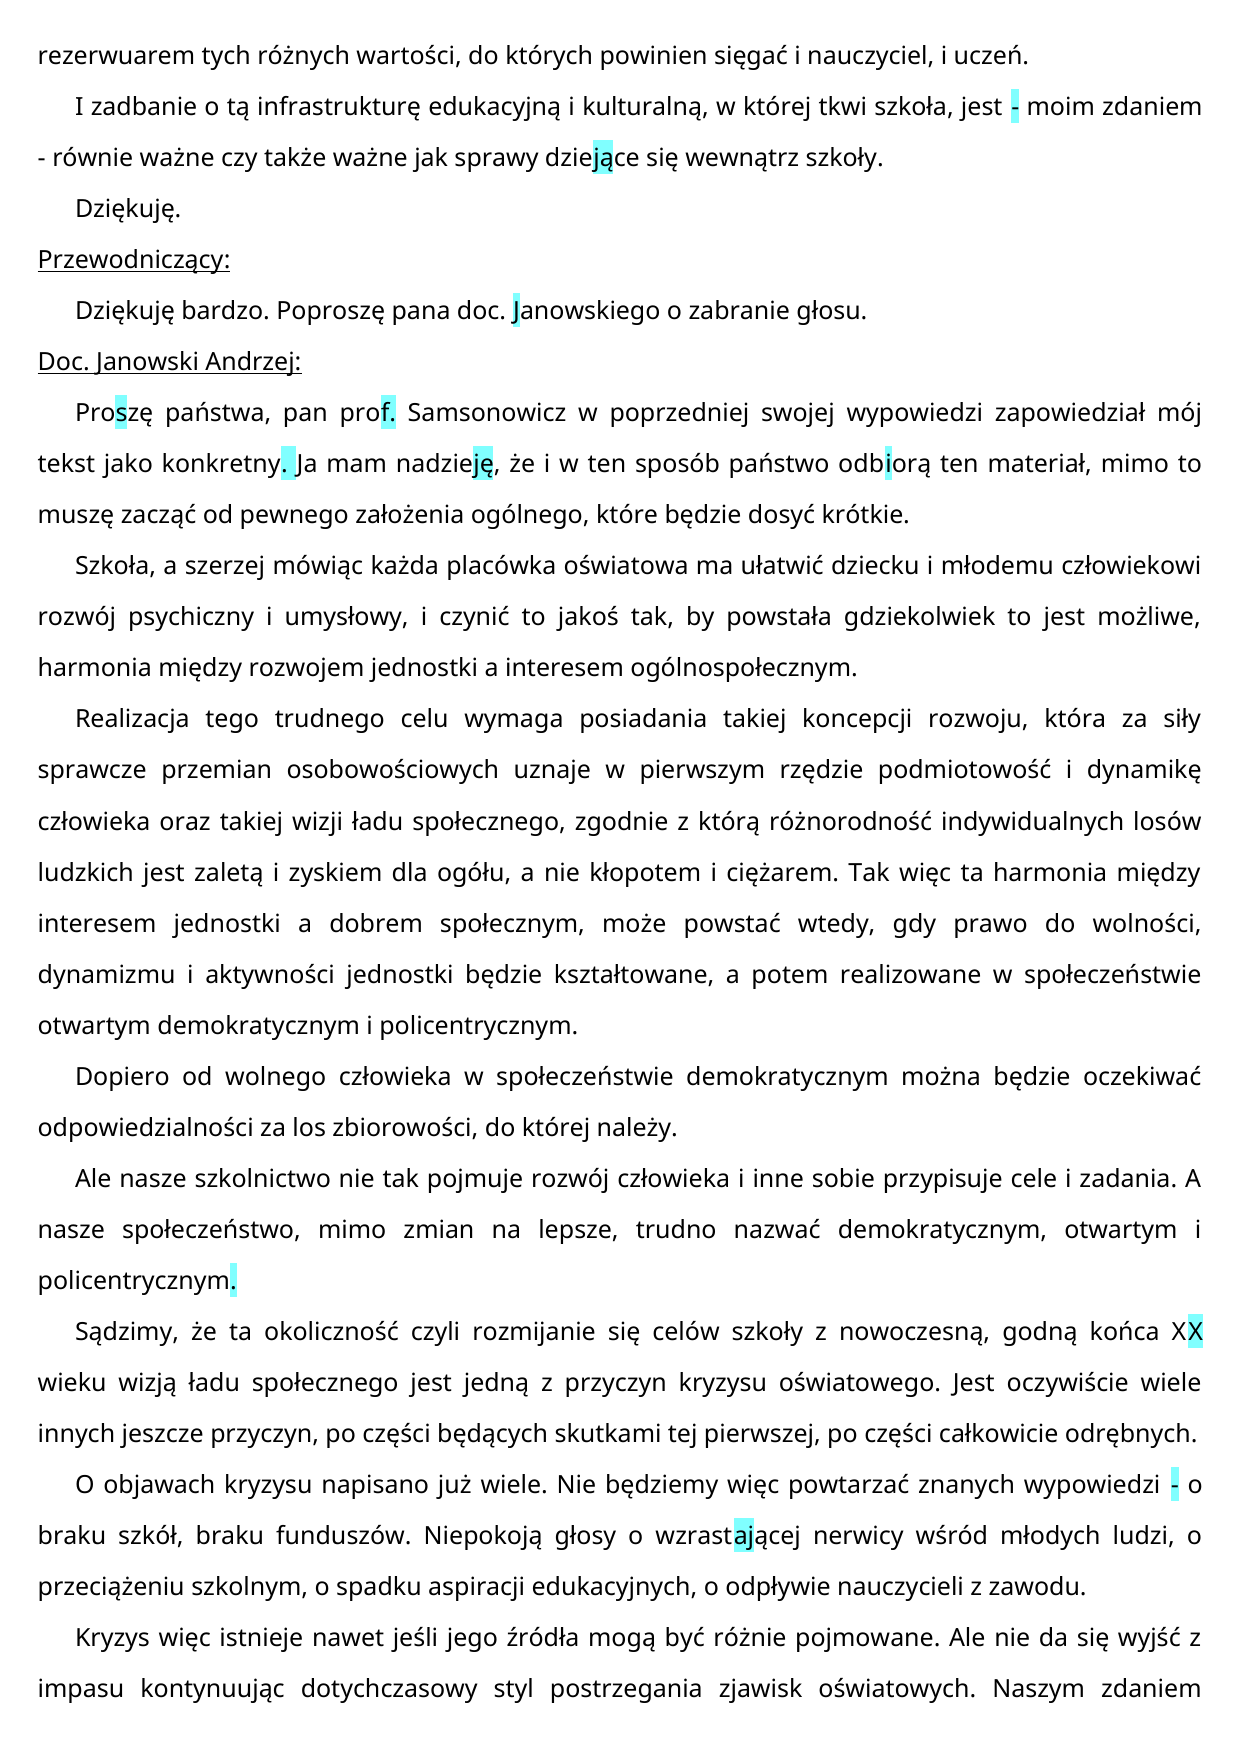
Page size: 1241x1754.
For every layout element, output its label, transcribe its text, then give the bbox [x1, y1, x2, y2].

text Realizacja tego trudnego celu wymaga posiadania takiej koncepcji rozwoju, która za siły sprawcze przemian osobowościowych uznaje w pierwszym rzędzie podmiotowość i dynamikę człowieka oraz takiej wizji ładu społecznego, zgodnie z którą różnorodność indywidualnych losów ludzkich jest zaletą i zyskiem dla ogółu, a nie kłopotem i ciężarem. Tak więc ta harmonia między interesem jednostki a dobrem społecznym, może powstać wtedy, gdy prawo do wolności, dynamizmu i aktywności jednostki będzie kształtowane, a potem realizowane w społeczeństwie otwartym demokratycznym i policentrycznym. [37, 701, 1203, 1041]
text Przewodniczący: [37, 242, 1203, 276]
text I zadbanie o tą infrastrukturę edukacyjną i kulturalną, w której tkwi szkoła, jest - moim zdaniem - równie ważne czy także ważne jak sprawy dziejące się wewnątrz szkoły. [37, 88, 1203, 174]
text Sądzimy, że ta okoliczność czyli rozmijanie się celów szkoły z nowoczesną, godną końca XX wieku wizją ładu społecznego jest jedną z przyczyn kryzysu oświatowego. Jest oczywiście wiele innych jeszcze przyczyn, po części będących skutkami tej pierwszej, po części całkowicie odrębnych. [37, 1313, 1203, 1450]
text Ale nasze szkolnictwo nie tak pojmuje rozwój człowieka i inne sobie przypisuje cele i zadania. A nasze społeczeństwo, mimo zmian na lepsze, trudno nazwać demokratycznym, otwartym i policentrycznym. [37, 1160, 1203, 1297]
text Dopiero od wolnego człowieka w społeczeństwie demokratycznym można będzie oczekiwać odpowiedzialności za los zbiorowości, do której należy. [37, 1058, 1203, 1143]
text Szkoła, a szerzej mówiąc każda placówka oświatowa ma ułatwić dziecku i młodemu człowiekowi rozwój psychiczny i umysłowy, i czynić to jakoś tak, by powstała gdziekolwiek to jest możliwe, harmonia między rozwojem jednostki a interesem ogólnospołecznym. [37, 548, 1203, 684]
text Dziękuję. [37, 191, 1203, 225]
text rezerwuarem tych różnych wartości, do których powinien sięgać i nauczyciel, i uczeń. [37, 37, 1203, 72]
text Dziękuję bardzo. Poproszę pana doc. Janowskiego o zabranie głosu. [37, 293, 1203, 327]
text O objawach kryzysu napisano już wiele. Nie będziemy więc powtarzać znanych wypowiedzi - o braku szkół, braku funduszów. Niepokoją głosy o wzrastającej nerwicy wśród młodych ludzi, o przeciążeniu szkolnym, o spadku aspiracji edukacyjnych, o odpływie nauczycieli z zawodu. [37, 1467, 1203, 1603]
text Proszę państwa, pan prof. Samsonowicz w poprzedniej swojej wypowiedzi zapowiedział mój tekst jako konkretny. Ja mam nadzieję, że i w ten sposób państwo odbiorą ten materiał, mimo to muszę zacząć od pewnego założenia ogólnego, które będzie dosyć krótkie. [37, 395, 1203, 531]
text Doc. Janowski Andrzej: [37, 344, 1203, 378]
text Kryzys więc istnieje nawet jeśli jego źródła mogą być różnie pojmowane. Ale nie da się wyjść z impasu kontynuując dotychczasowy styl postrzegania zjawisk oświatowych. Naszym zdaniem [37, 1620, 1203, 1705]
